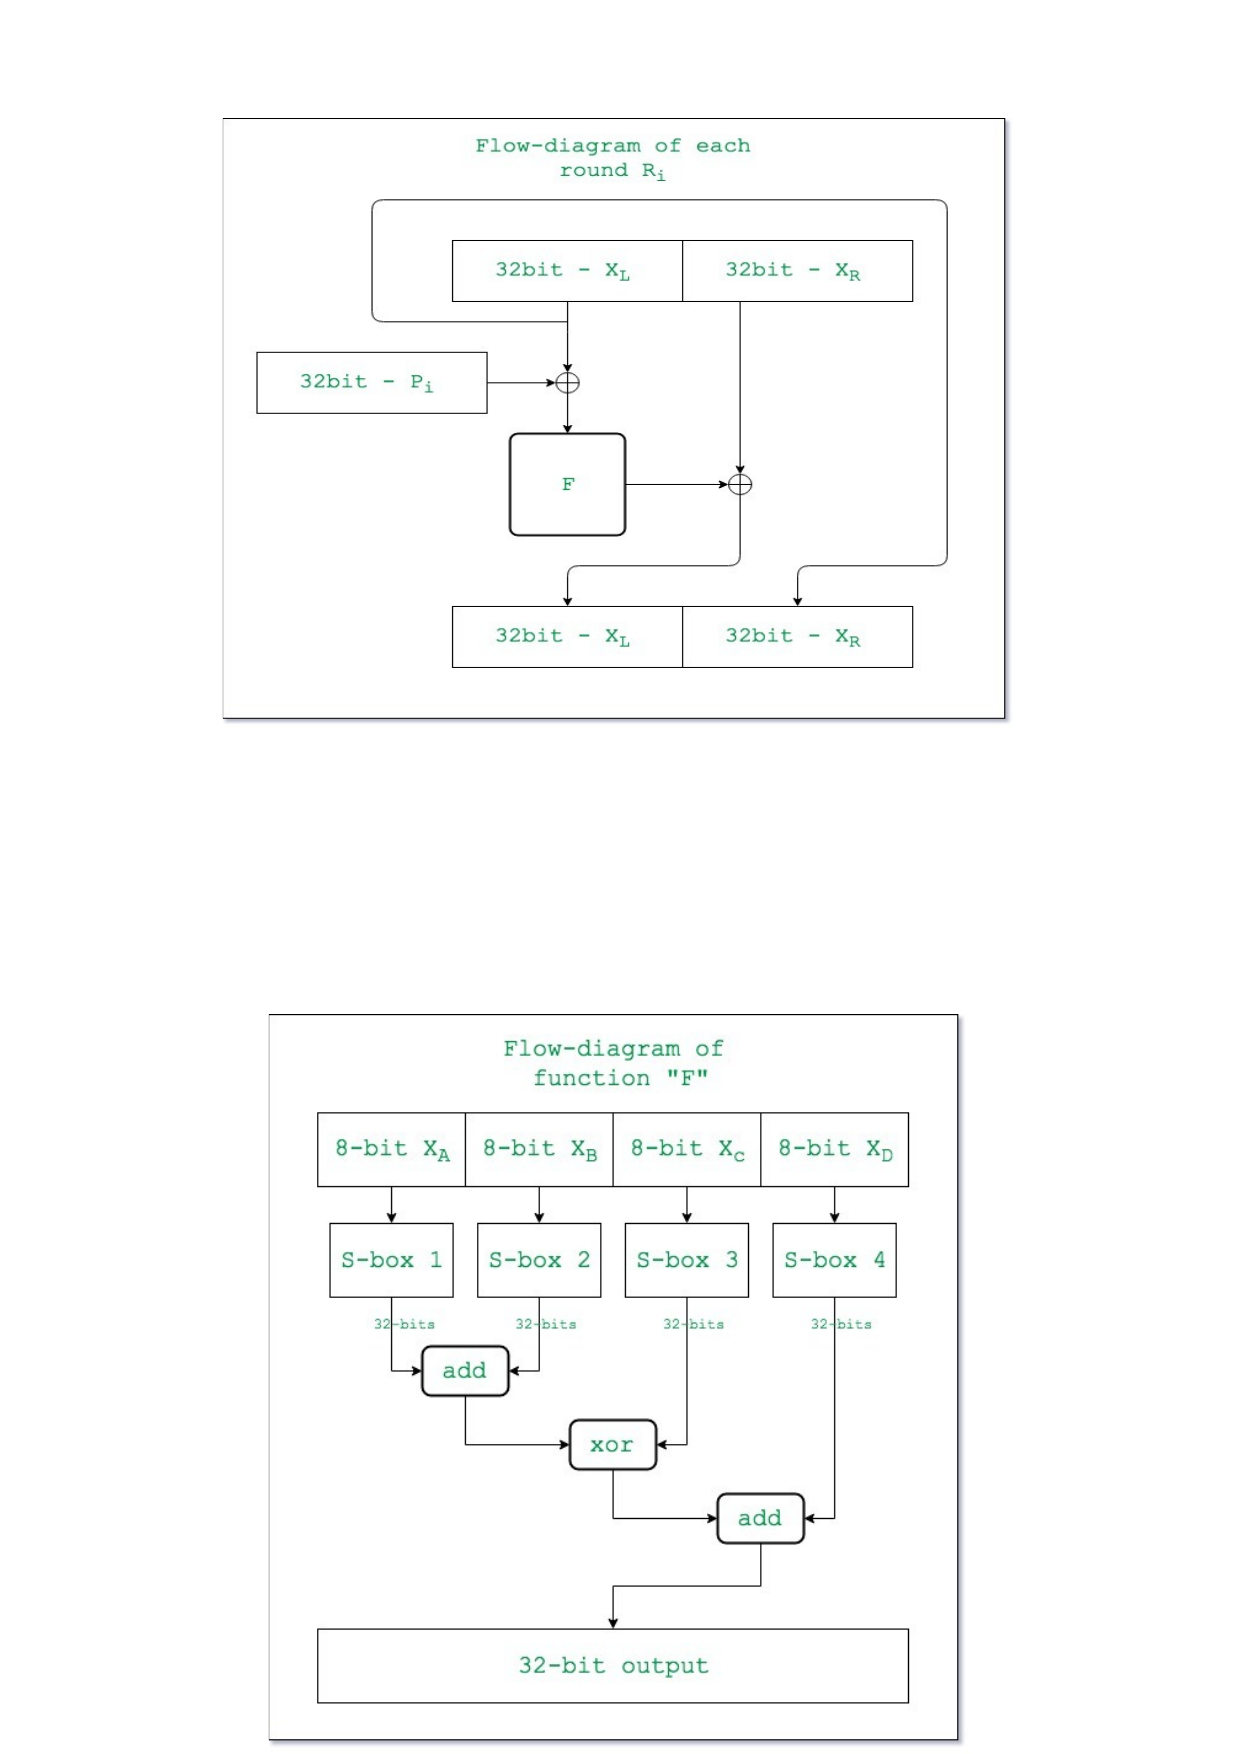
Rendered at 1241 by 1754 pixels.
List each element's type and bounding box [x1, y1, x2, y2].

picture [222, 118, 1018, 730]
picture [268, 1014, 972, 1754]
